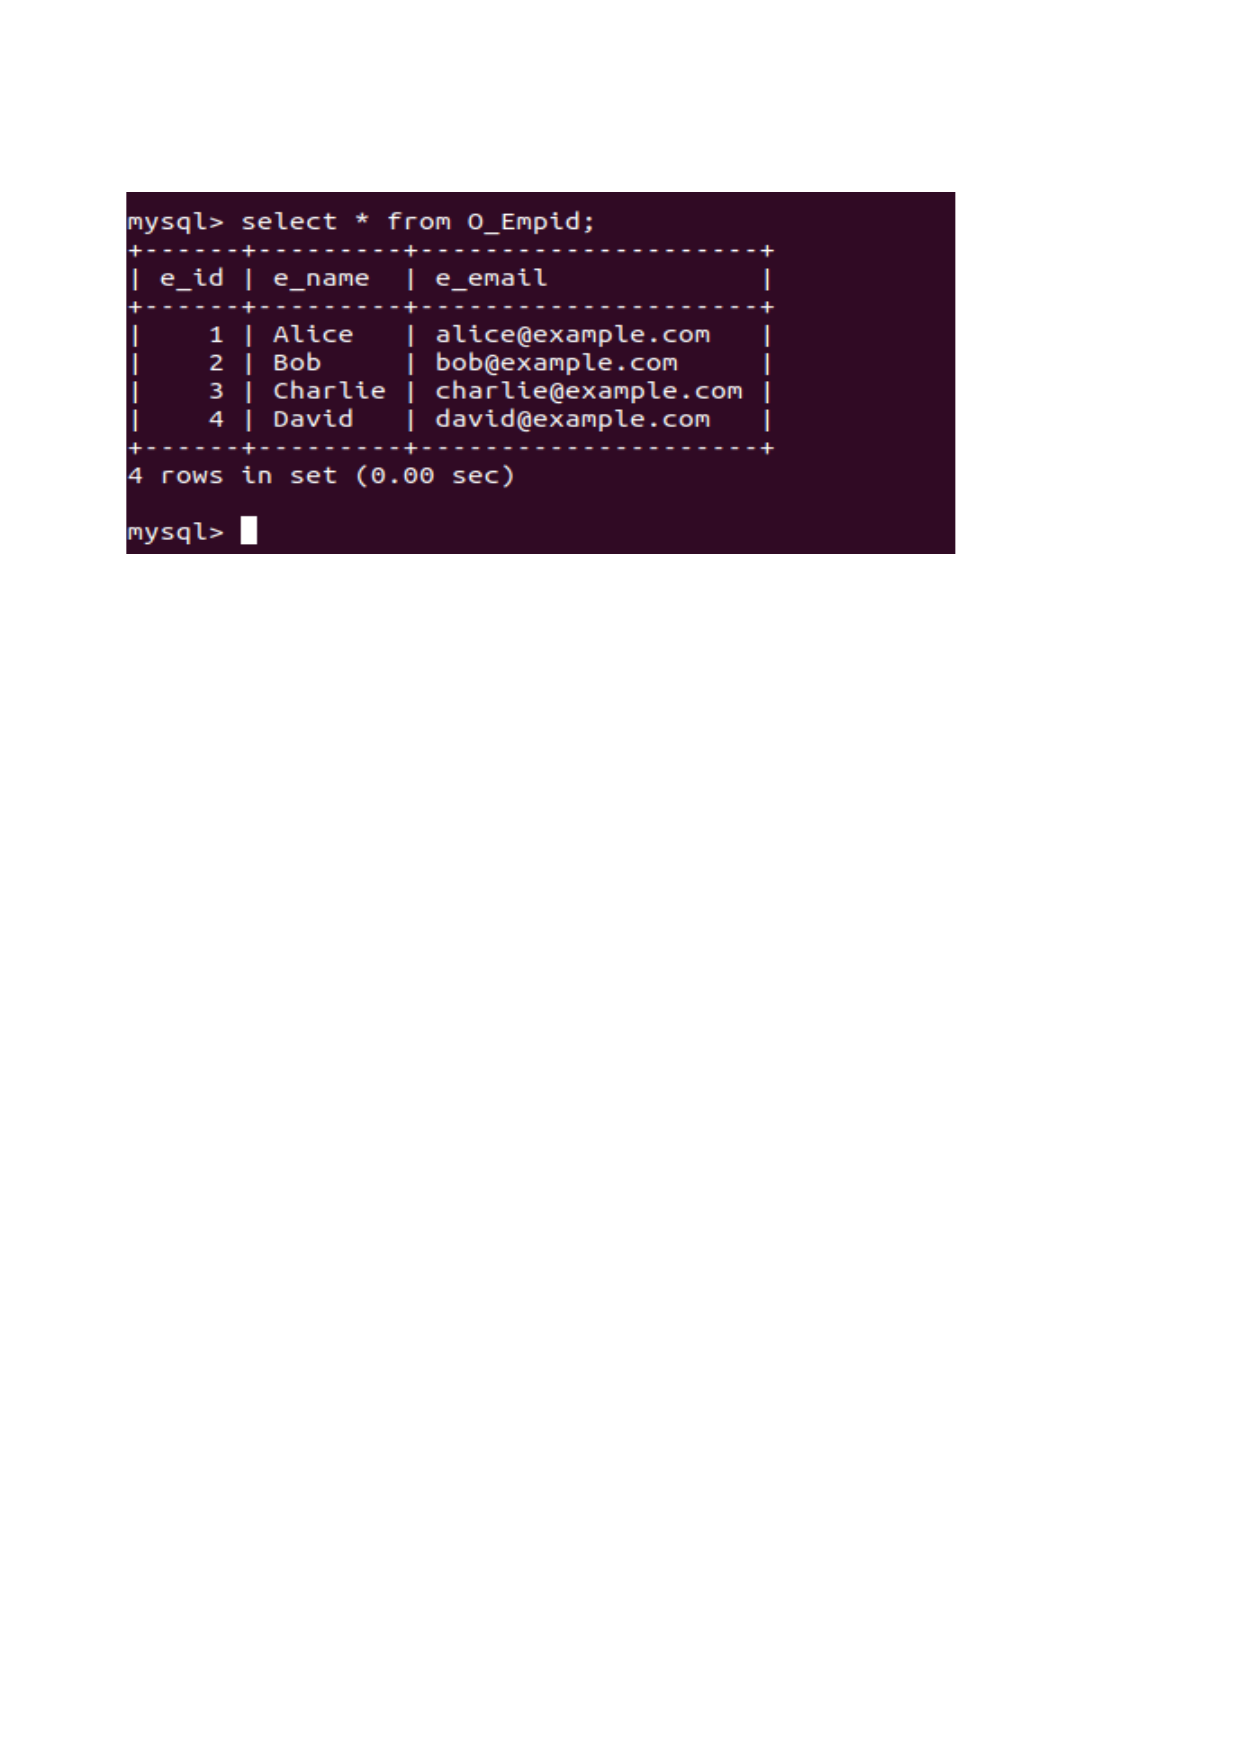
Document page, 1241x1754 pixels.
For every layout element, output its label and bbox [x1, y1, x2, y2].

picture [126, 192, 956, 554]
